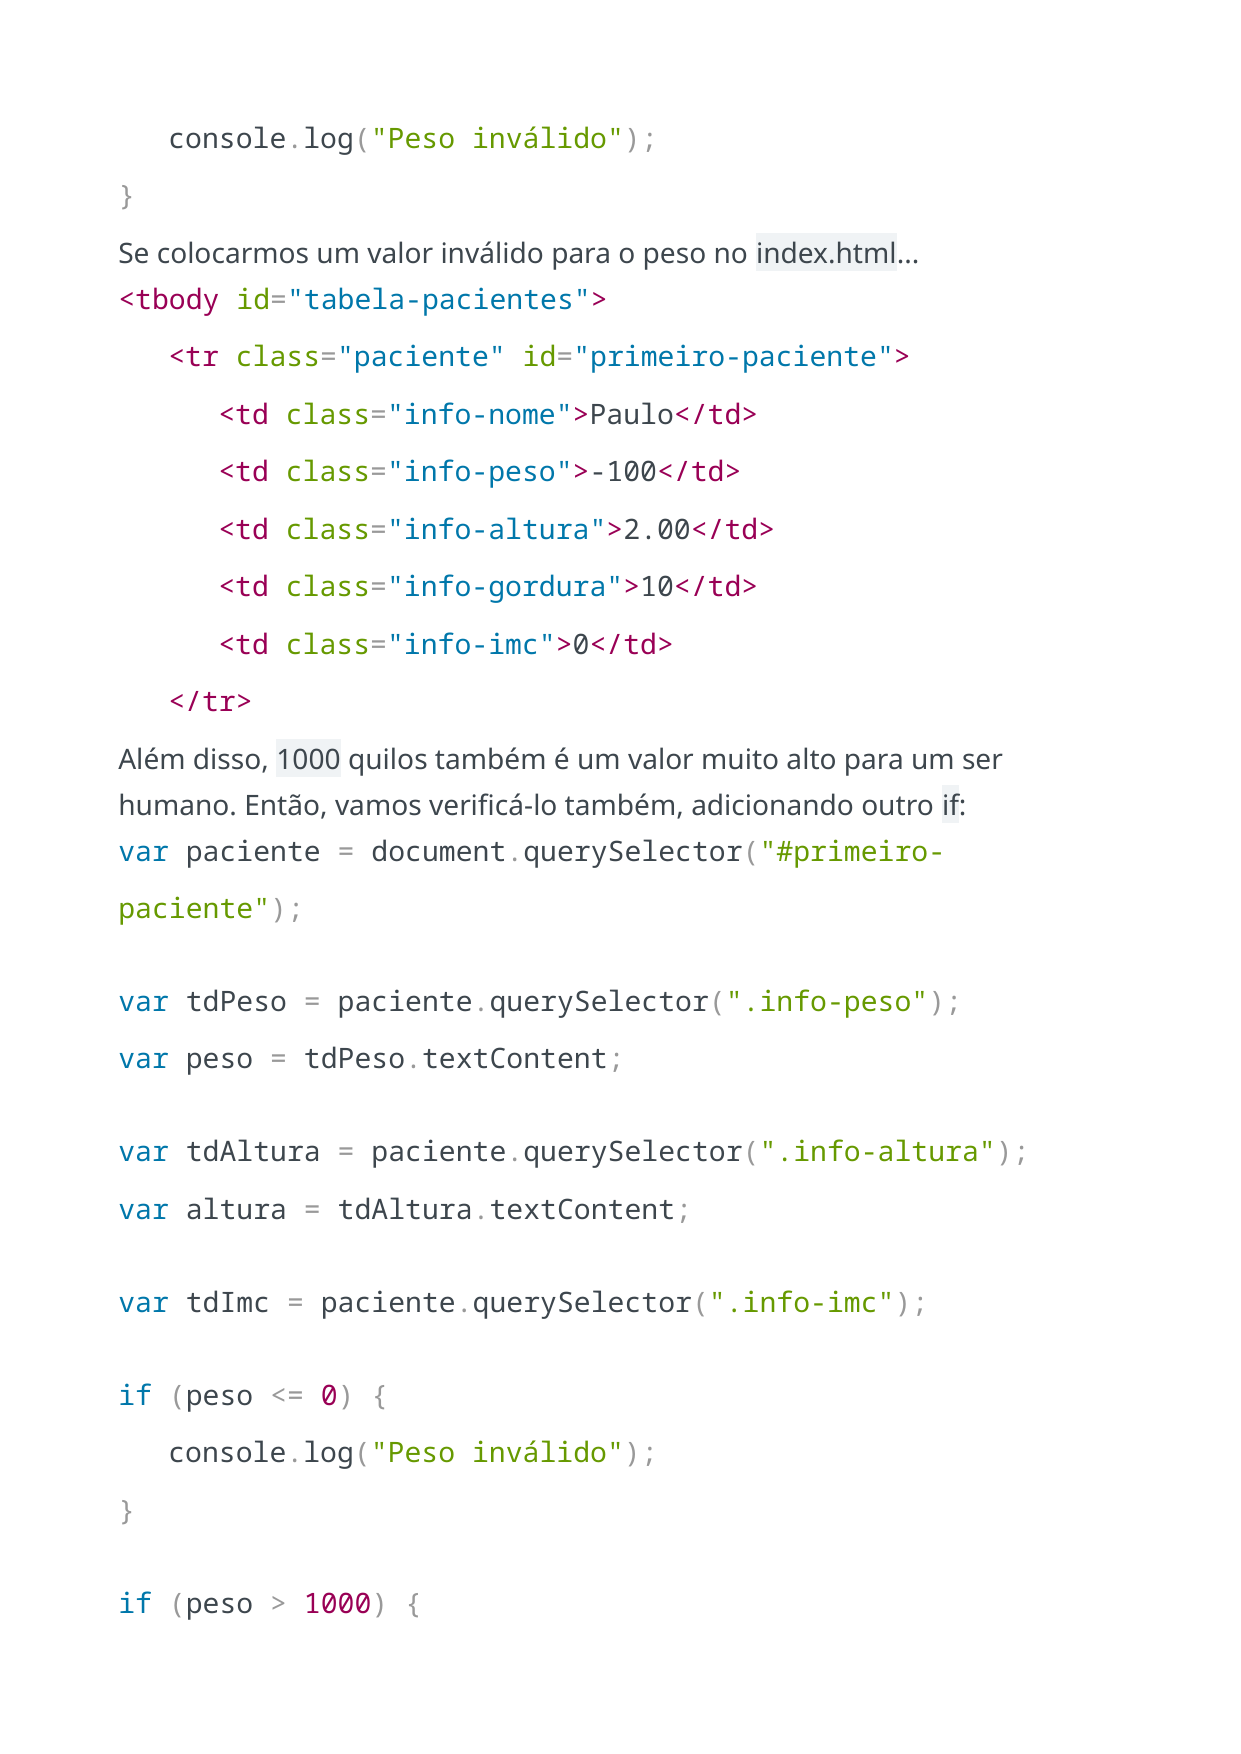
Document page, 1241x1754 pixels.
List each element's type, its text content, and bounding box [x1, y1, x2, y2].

text console.log("Peso inválido"); [118, 1433, 1122, 1471]
text <tbody id="tabela-pacientes"> [118, 279, 1122, 317]
text Se colocarmos um valor inválido para o peso no index.html... [118, 233, 1122, 271]
text </tr> [118, 682, 1122, 720]
text <td class="info-altura">2.00</td> [118, 509, 1122, 547]
text var tdPeso = paciente.querySelector(".info-peso"); [118, 981, 1122, 1020]
text } [118, 176, 1122, 214]
text var peso = tdPeso.textContent; [118, 1039, 1122, 1077]
text <td class="info-imc">0</td> [118, 624, 1122, 662]
text <td class="info-peso">-100</td> [118, 452, 1122, 490]
text console.log("Peso inválido"); [118, 118, 1122, 156]
text <td class="info-nome">Paulo</td> [118, 394, 1122, 432]
text var tdImc = paciente.querySelector(".info-imc"); [118, 1282, 1122, 1321]
text Além disso, 1000 quilos também é um valor muito alto para um ser humano. Então, vamos verificá-lo também, adicionando outro if: [118, 739, 1122, 823]
text if (peso > 1000) { [118, 1583, 1122, 1621]
text var tdAltura = paciente.querySelector(".info-altura"); [118, 1132, 1122, 1170]
text if (peso <= 0) { [118, 1375, 1122, 1413]
text var paciente = document.querySelector("#primeiro-paciente"); [118, 831, 1122, 927]
text <tr class="paciente" id="primeiro-paciente"> [118, 337, 1122, 375]
text var altura = tdAltura.textContent; [118, 1189, 1122, 1228]
text <td class="info-gordura">10</td> [118, 567, 1122, 605]
text } [118, 1490, 1122, 1528]
